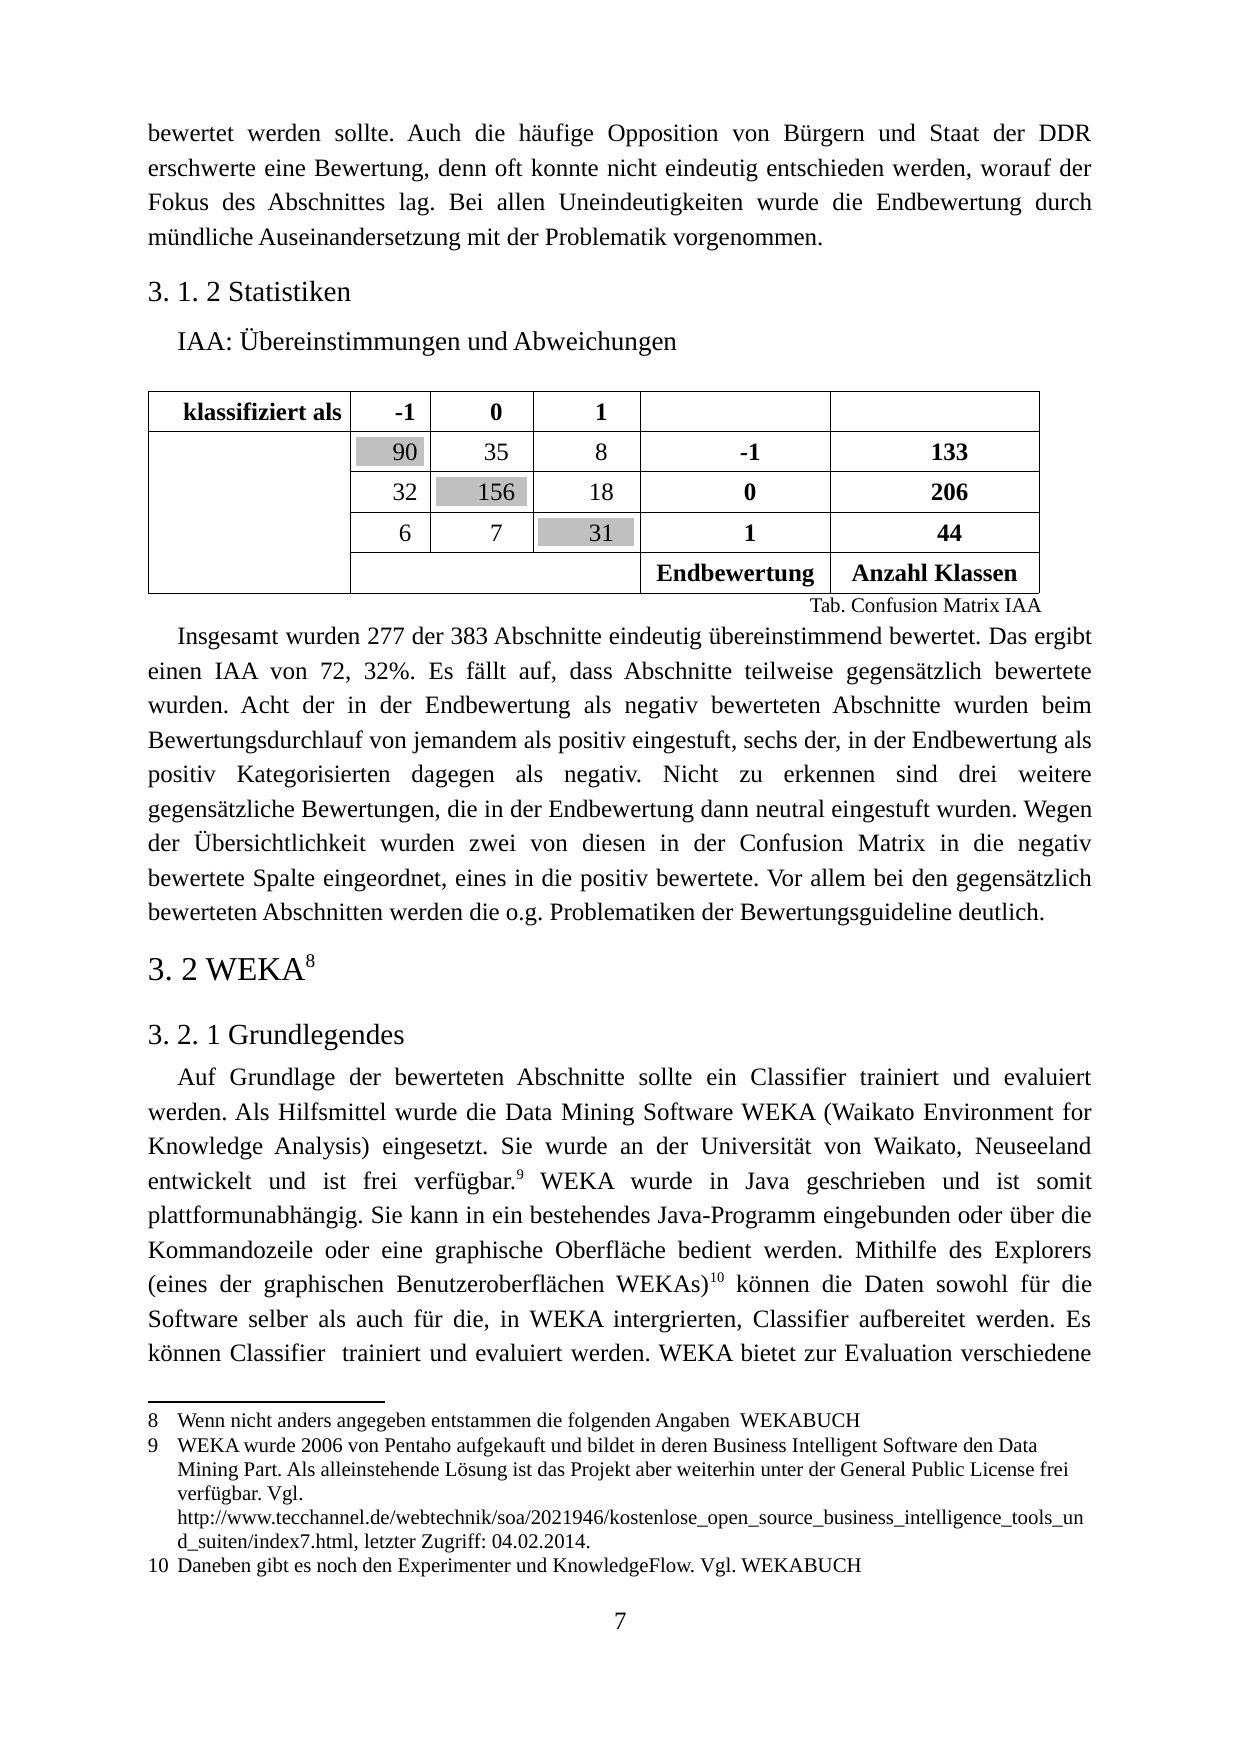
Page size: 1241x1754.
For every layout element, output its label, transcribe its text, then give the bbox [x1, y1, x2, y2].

table_header -1 [351, 392, 430, 431]
table_cell 206 [831, 472, 1039, 512]
table_cell Anzahl Klassen [831, 553, 1039, 592]
table_cell [149, 432, 350, 592]
table_cell 32 [351, 472, 430, 512]
table_header [831, 392, 1039, 431]
table_cell 31 [534, 513, 640, 552]
text Wenn nicht anders angegeben entstammen die folgenden Angaben WEKABUCH [148, 1408, 1093, 1432]
text Tab. Confusion Matrix IAA [148, 592, 1093, 617]
text Auf Grundlage der bewerteten Abschnitte sollte ein Classifier trainiert und evaluiert werden. Als Hilfsmittel wurde die Data Mining Software WEKA (Waikato Environment for Knowledge Analysis) eingesetzt. Sie wurde an der Universität von Waikato, Neuseeland entwickelt und ist frei verfügbar. WEKA wurde in Java geschrieben und ist somit plattformunabhängig. Sie kann in ein bestehendes Java-Programm eingebunden oder über die Kommandozeile oder eine graphische Oberfläche bedient werden. Mithilfe des Explorers (eines der graphischen Benutzeroberflächen WEKAs) können die Daten sowohl für die Software selber als auch für die, in WEKA intergrierten, Classifier aufbereitet werden. Es können Classifier trainiert und evaluiert werden. WEKA bietet zur Evaluation verschiedene [148, 1062, 1093, 1367]
text IAA: Übereinstimmungen und Abweichungen [148, 325, 1093, 356]
table_cell Endbewertung [641, 553, 830, 592]
table_cell 156 [431, 472, 533, 512]
table_cell 7 [431, 513, 533, 552]
table_cell 0 [641, 472, 830, 512]
text bewertet werden sollte. Auch die häufige Opposition von Bürgern und Staat der DDR erschwerte eine Bewertung, denn oft konnte nicht eindeutig entschieden werden, worauf der Fokus des Abschnittes lag. Bei allen Uneindeutigkeiten wurde die Endbewertung durch mündliche Auseinandersetzung mit der Problematik vorgenommen. [148, 118, 1093, 250]
table_cell 18 [534, 472, 640, 512]
table_cell 44 [831, 513, 1039, 552]
table_header 0 [431, 392, 533, 431]
table_cell 6 [351, 513, 430, 552]
table_cell 90 [351, 432, 430, 471]
table_cell 35 [431, 432, 533, 471]
table_header [641, 392, 830, 431]
text Daneben gibt es noch den Experimenter und KnowledgeFlow. Vgl. WEKABUCH [148, 1553, 1093, 1577]
table_cell 133 [831, 432, 1039, 471]
table_header 1 [534, 392, 640, 431]
table_header klassifiziert als [149, 392, 350, 431]
table_cell 8 [534, 432, 640, 471]
table_cell [351, 553, 640, 592]
text WEKA wurde 2006 von Pentaho aufgekauft und bildet in deren Business Intelligent Software den Data Mining Part. Als alleinstehende Lösung ist das Projekt aber weiterhin unter der General Public License frei verfügbar. Vgl. http://www.tecchannel.de/webtechnik/soa/2021946/kostenlose_open_source_business_intelligence_tools_und_suiten/index7.html, letzter Zugriff: 04.02.2014. [148, 1432, 1093, 1553]
text 3. 2 WEKA [148, 949, 1093, 988]
table_cell 1 [641, 513, 830, 552]
text 3. 2. 1 Grundlegendes [148, 1017, 1093, 1051]
text Insgesamt wurden 277 der 383 Abschnitte eindeutig übereinstimmend bewertet. Das ergibt einen IAA von 72, 32%. Es fällt auf, dass Abschnitte teilweise gegensätzlich bewertete wurden. Acht der in der Endbewertung als negativ bewerteten Abschnitte wurden beim Bewertungsdurchlauf von jemandem als positiv eingestuft, sechs der, in der Endbewertung als positiv Kategorisierten dagegen als negativ. Nicht zu erkennen sind drei weitere gegensätzliche Bewertungen, die in der Endbewertung dann neutral eingestuft wurden. Wegen der Übersichtlichkeit wurden zwei von diesen in der Confusion Matrix in die negativ bewertete Spalte eingeordnet, eines in die positiv bewertete. Vor allem bei den gegensätzlich bewerteten Abschnitten werden die o.g. Problematiken der Bewertungsguideline deutlich. [148, 621, 1093, 926]
table_cell -1 [641, 432, 830, 471]
text 3. 1. 2 Statistiken [148, 274, 1093, 307]
